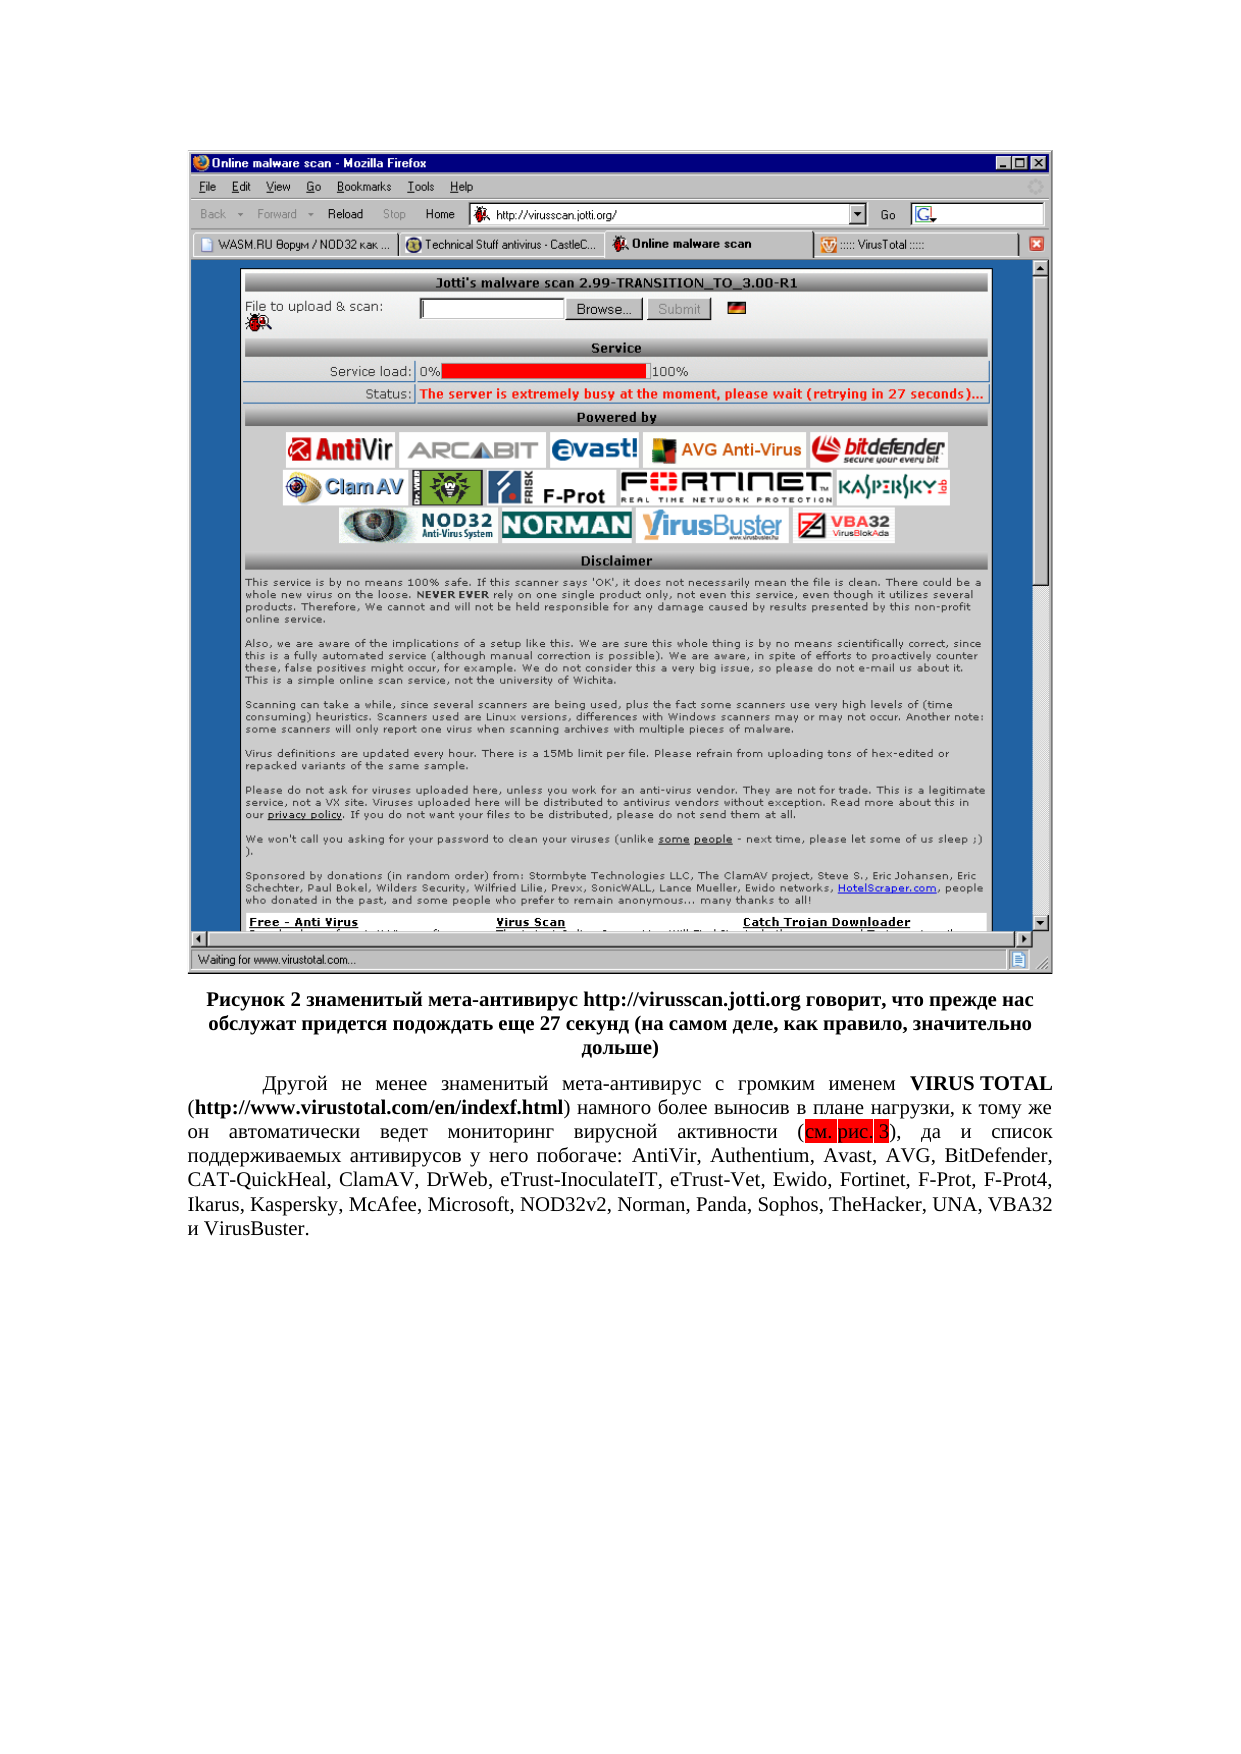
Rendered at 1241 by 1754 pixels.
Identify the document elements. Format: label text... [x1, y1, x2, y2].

picture [187, 150, 1053, 974]
text Другой не менее знаменитый мета-антивирус с громким именем VIRUS TOTAL (http://www.virustotal.com/en/indexf.html) намного более выносив в плане нагрузки, к тому же он автоматически ведет мониторинг вирусной активности (см. рис. 3), да и список поддерживаемых антивирусов у него побогаче: AntiVir, Authentium, Avast, AVG, BitDefender, CAT-QuickHeal, ClamAV, DrWeb, eTrust-InoculateIT, eTrust-Vet, Ewido, Fortinet, F-Prot, F-Prot4, Ikarus, Kaspersky, McAfee, Microsoft, NOD32v2, Norman, Panda, Sophos, TheHacker, UNA, VBA32 и VirusBuster. [187, 1071, 1053, 1239]
text Рисунок 2 знаменитый мета-антивирус http://virusscan.jotti.org говорит, что прежде нас обслужат придется подождать еще 27 секунд (на самом деле, как правило, значительно дольше) [187, 986, 1053, 1059]
